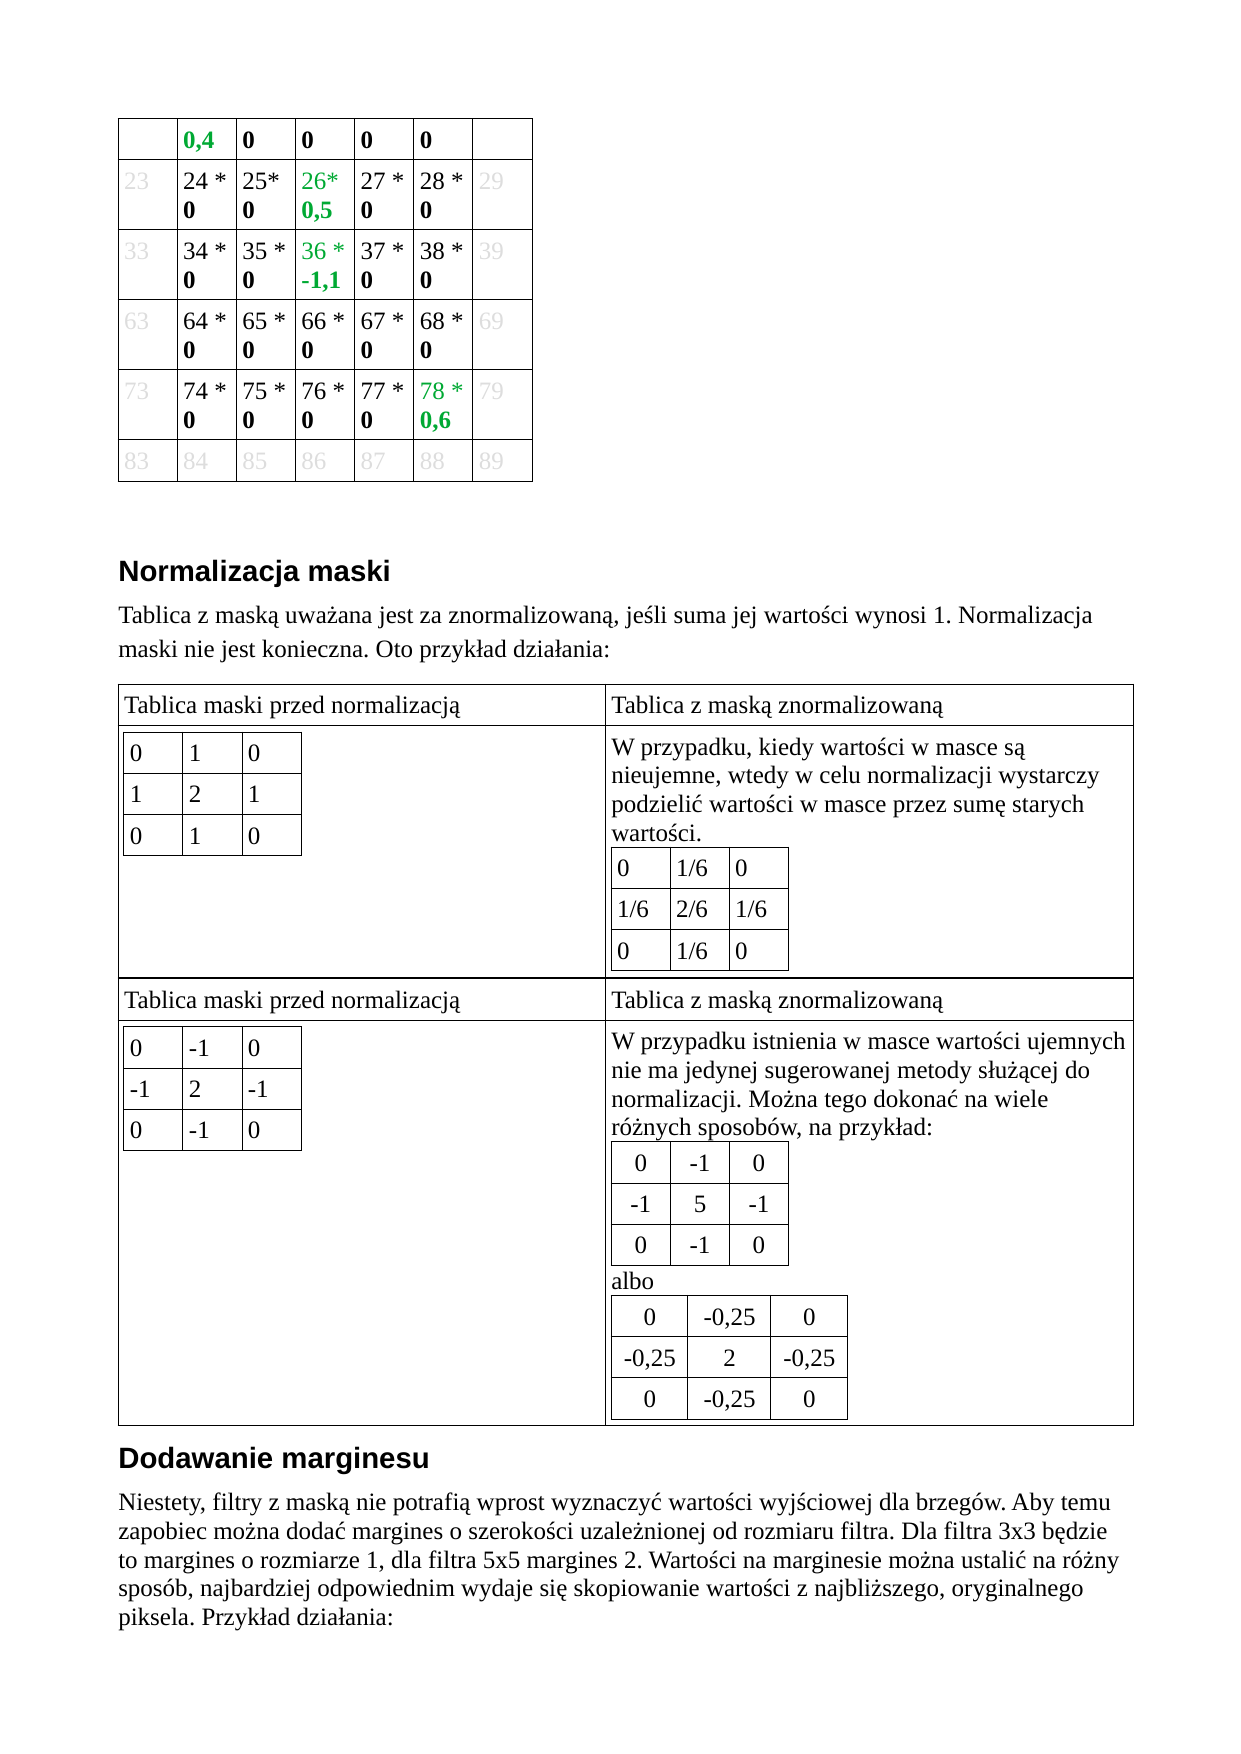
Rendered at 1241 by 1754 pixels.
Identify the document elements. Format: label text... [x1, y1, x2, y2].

table_cell 74 * 0 [178, 370, 236, 439]
table_cell 78 * 0,6 [414, 370, 472, 439]
table_cell 1 [124, 774, 182, 814]
table_header 0 [612, 1296, 687, 1336]
table_cell 64 * 0 [178, 300, 236, 369]
table_header -1 [183, 1027, 242, 1067]
table_cell 1 [183, 815, 242, 855]
text Tablica z maską uważana jest za znormalizowaną, jeśli suma jej wartości wynosi 1. Normalizacja maski nie jest konieczna. Oto przykład działania: [118, 600, 1122, 663]
table_cell 38 * 0 [414, 230, 472, 299]
table_header -0,25 [688, 1296, 770, 1336]
table_cell 27 * 0 [355, 160, 413, 229]
table_cell 0 [124, 815, 182, 855]
table_cell 35 * 0 [237, 230, 295, 299]
table_header 0 [243, 733, 301, 773]
table_cell -0,25 [688, 1378, 770, 1418]
table_cell 83 [119, 440, 177, 481]
table_header -1 [671, 1142, 729, 1182]
text Niestety, filtry z maską nie potrafią wprost wyznaczyć wartości wyjściowej dla brzegów. Aby temu zapobiec można dodać margines o szerokości uzależnionej od rozmiaru filtra. Dla filtra 3x3 będzie to margines o rozmiarze 1, dla filtra 5x5 margines 2. Wartości na marginesie można ustalić na różny sposób, najbardziej odpowiednim wydaje się skopiowanie wartości z najbliższego, oryginalnego piksela. Przykład działania: [118, 1487, 1122, 1631]
table_cell -1 [183, 1110, 242, 1150]
table_header 0 [612, 1142, 670, 1182]
table_header 0 [124, 733, 182, 773]
table_cell 88 [414, 440, 472, 481]
subtitle Normalizacja maski [118, 554, 1122, 587]
table_header Tablica z maską znormalizowaną [606, 979, 1133, 1019]
table_cell 23 [119, 160, 177, 229]
table_cell 84 [178, 440, 236, 481]
table_cell 89 [473, 440, 532, 481]
table_cell 33 [119, 230, 177, 299]
table_cell 5 [671, 1184, 729, 1224]
table_cell 86 [296, 440, 354, 481]
table_cell 39 [473, 230, 532, 299]
table_header 1 [183, 733, 242, 773]
table_header Tablica maski przed normalizacją [119, 979, 605, 1019]
table_cell 0 [243, 1110, 301, 1150]
table_cell 1/6 [730, 889, 788, 929]
table_header Tablica maski przed normalizacją [119, 685, 605, 725]
table_cell 0 [612, 1225, 670, 1265]
table_cell 76 * 0 [296, 370, 354, 439]
table_header 0 [730, 848, 788, 888]
table_cell [119, 726, 605, 977]
table_header 0 [355, 119, 413, 159]
table_cell 28 * 0 [414, 160, 472, 229]
subtitle Dodawanie marginesu [118, 1441, 1122, 1475]
table_header 0,4 [178, 119, 236, 159]
table_header 0 [243, 1027, 301, 1067]
table_header Tablica z maską znormalizowaną [606, 685, 1133, 725]
table_cell 24 * 0 [178, 160, 236, 229]
table_cell 79 [473, 370, 532, 439]
table_cell W przypadku, kiedy wartości w masce są nieujemne, wtedy w celu normalizacji wystarczy podzielić wartości w masce przez sumę starych wartości. [606, 726, 1133, 977]
table_cell 1 [243, 774, 301, 814]
table_cell 1/6 [671, 930, 729, 970]
table_header [119, 119, 177, 159]
table_cell 63 [119, 300, 177, 369]
table_cell -1 [124, 1069, 182, 1109]
table_cell -0,25 [612, 1337, 687, 1377]
table_cell 68 * 0 [414, 300, 472, 369]
table_header 0 [237, 119, 295, 159]
table_cell 0 [124, 1110, 182, 1150]
table_cell 73 [119, 370, 177, 439]
table_cell W przypadku istnienia w masce wartości ujemnych nie ma jedynej sugerowanej metody służącej do normalizacji. Można tego dokonać na wiele różnych sposobów, na przykład: albo [606, 1021, 1133, 1425]
table_cell [119, 1021, 605, 1425]
table_cell 77 * 0 [355, 370, 413, 439]
table_cell -1 [671, 1225, 729, 1265]
table_cell 0 [612, 930, 670, 970]
table_cell -1 [612, 1184, 670, 1224]
table_cell 2 [688, 1337, 770, 1377]
table_header 0 [771, 1296, 847, 1336]
table_header 1/6 [671, 848, 729, 888]
table_header [473, 119, 532, 159]
table_cell 2 [183, 774, 242, 814]
table_cell -1 [243, 1069, 301, 1109]
table_cell 67 * 0 [355, 300, 413, 369]
table_cell -1 [730, 1184, 788, 1224]
table_cell 69 [473, 300, 532, 369]
table_cell 0 [771, 1378, 847, 1418]
table_header 0 [730, 1142, 788, 1182]
table_header 0 [124, 1027, 182, 1067]
table_cell 85 [237, 440, 295, 481]
table_cell 36 * -1,1 [296, 230, 354, 299]
table_cell -0,25 [771, 1337, 847, 1377]
table_header 0 [414, 119, 472, 159]
table_cell 37 * 0 [355, 230, 413, 299]
table_cell 1/6 [612, 889, 670, 929]
table_cell 0 [730, 1225, 788, 1265]
table_header 0 [612, 848, 670, 888]
table_cell 29 [473, 160, 532, 229]
table_cell 2/6 [671, 889, 729, 929]
table_cell 87 [355, 440, 413, 481]
table_cell 75 * 0 [237, 370, 295, 439]
table_cell 26* 0,5 [296, 160, 354, 229]
table_cell 0 [612, 1378, 687, 1418]
table_cell 65 * 0 [237, 300, 295, 369]
table_cell 2 [183, 1069, 242, 1109]
table_cell 25* 0 [237, 160, 295, 229]
table_header 0 [296, 119, 354, 159]
table_cell 66 * 0 [296, 300, 354, 369]
table_cell 0 [730, 930, 788, 970]
table_cell 34 * 0 [178, 230, 236, 299]
table_cell 0 [243, 815, 301, 855]
